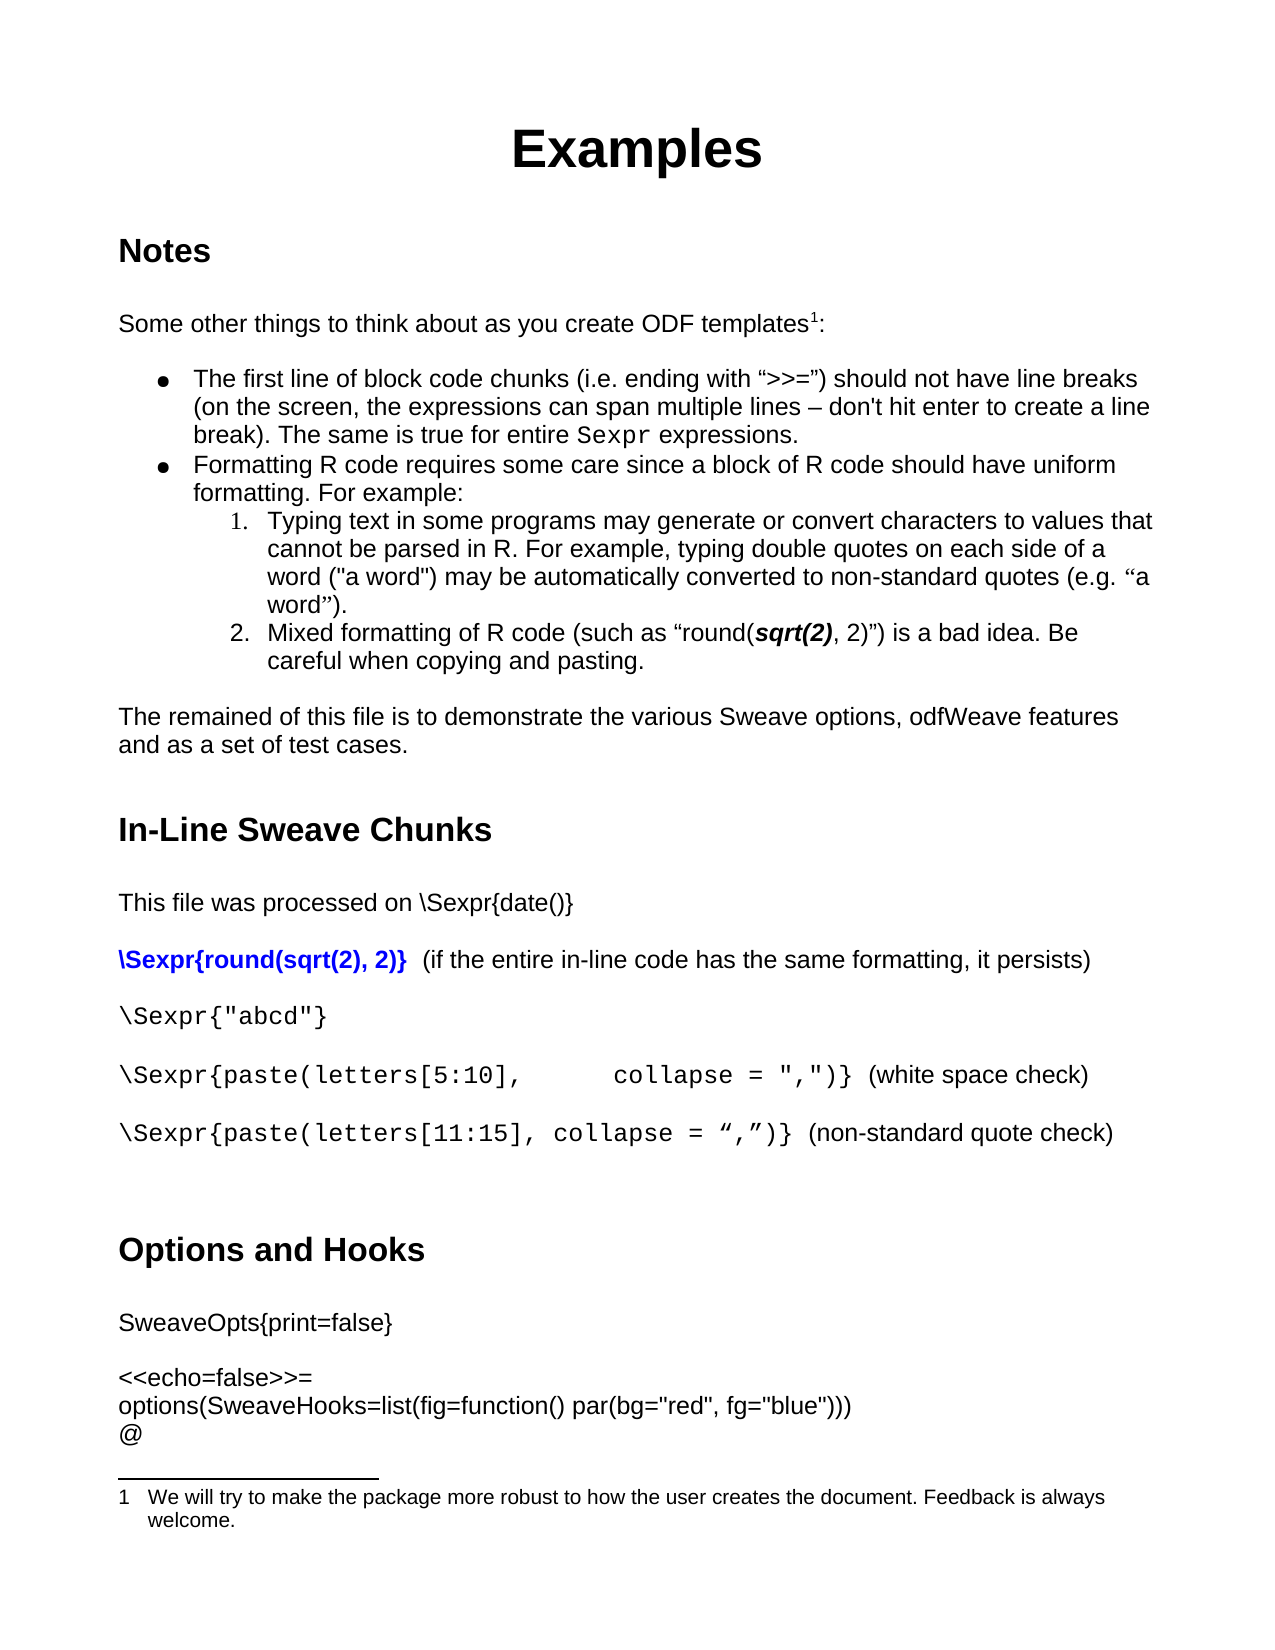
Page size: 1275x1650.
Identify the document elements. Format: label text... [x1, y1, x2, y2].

subtitle In-Line Sweave Chunks [118, 811, 1157, 849]
text Some other things to think about as you create ODF templates: [118, 309, 1157, 337]
text \Sexpr{"abcd"} [118, 1004, 1157, 1032]
text This file was processed on \Sexpr{date()} [118, 889, 1157, 917]
text <<echo=false>>= [118, 1364, 1157, 1392]
text @ [118, 1420, 1157, 1448]
text The remained of this file is to demonstrate the various Sweave options, odfWeave features and as a set of test cases. [118, 703, 1157, 758]
text options(SweaveHooks=list(fig=function() par(bg="red", fg="blue"))) [118, 1392, 1157, 1420]
text \Sexpr{round(sqrt(2), 2)} (if the entire in-line code has the same formatting, it persists) [118, 946, 1157, 976]
list Mixed formatting of R code (such as “round(sqrt(2), 2)”) is a bad idea. Be careful when copying and pasting. [229, 619, 1157, 675]
text \Sexpr{paste(letters[5:10], collapse = ",")} (white space check) [118, 1061, 1157, 1091]
list Typing text in some programs may generate or convert characters to values that cannot be parsed in R. For example, typing double quotes on each side of a word ("a word") may be automatically converted to non-standard quotes (e.g. “a word”). [229, 507, 1157, 619]
text \Sexpr{paste(letters[11:15], collapse = “,”)} (non-standard quote check) [118, 1119, 1157, 1149]
list The first line of block code chunks (i.e. ending with “>>=”) should not have line breaks (on the screen, the expressions can span multiple lines – don't hit enter to create a line break). The same is true for entire Sexpr expressions. [156, 365, 1157, 451]
subtitle Notes [118, 232, 1157, 269]
text SweaveOpts{print=false} [118, 1308, 1157, 1336]
text We will try to make the package more robust to how the user creates the document. Feedback is always welcome. [118, 1485, 1157, 1532]
text Examples [118, 118, 1157, 179]
subtitle Options and Hooks [118, 1231, 1157, 1268]
list Formatting R code requires some care since a block of R code should have uniform formatting. For example: [156, 451, 1157, 507]
